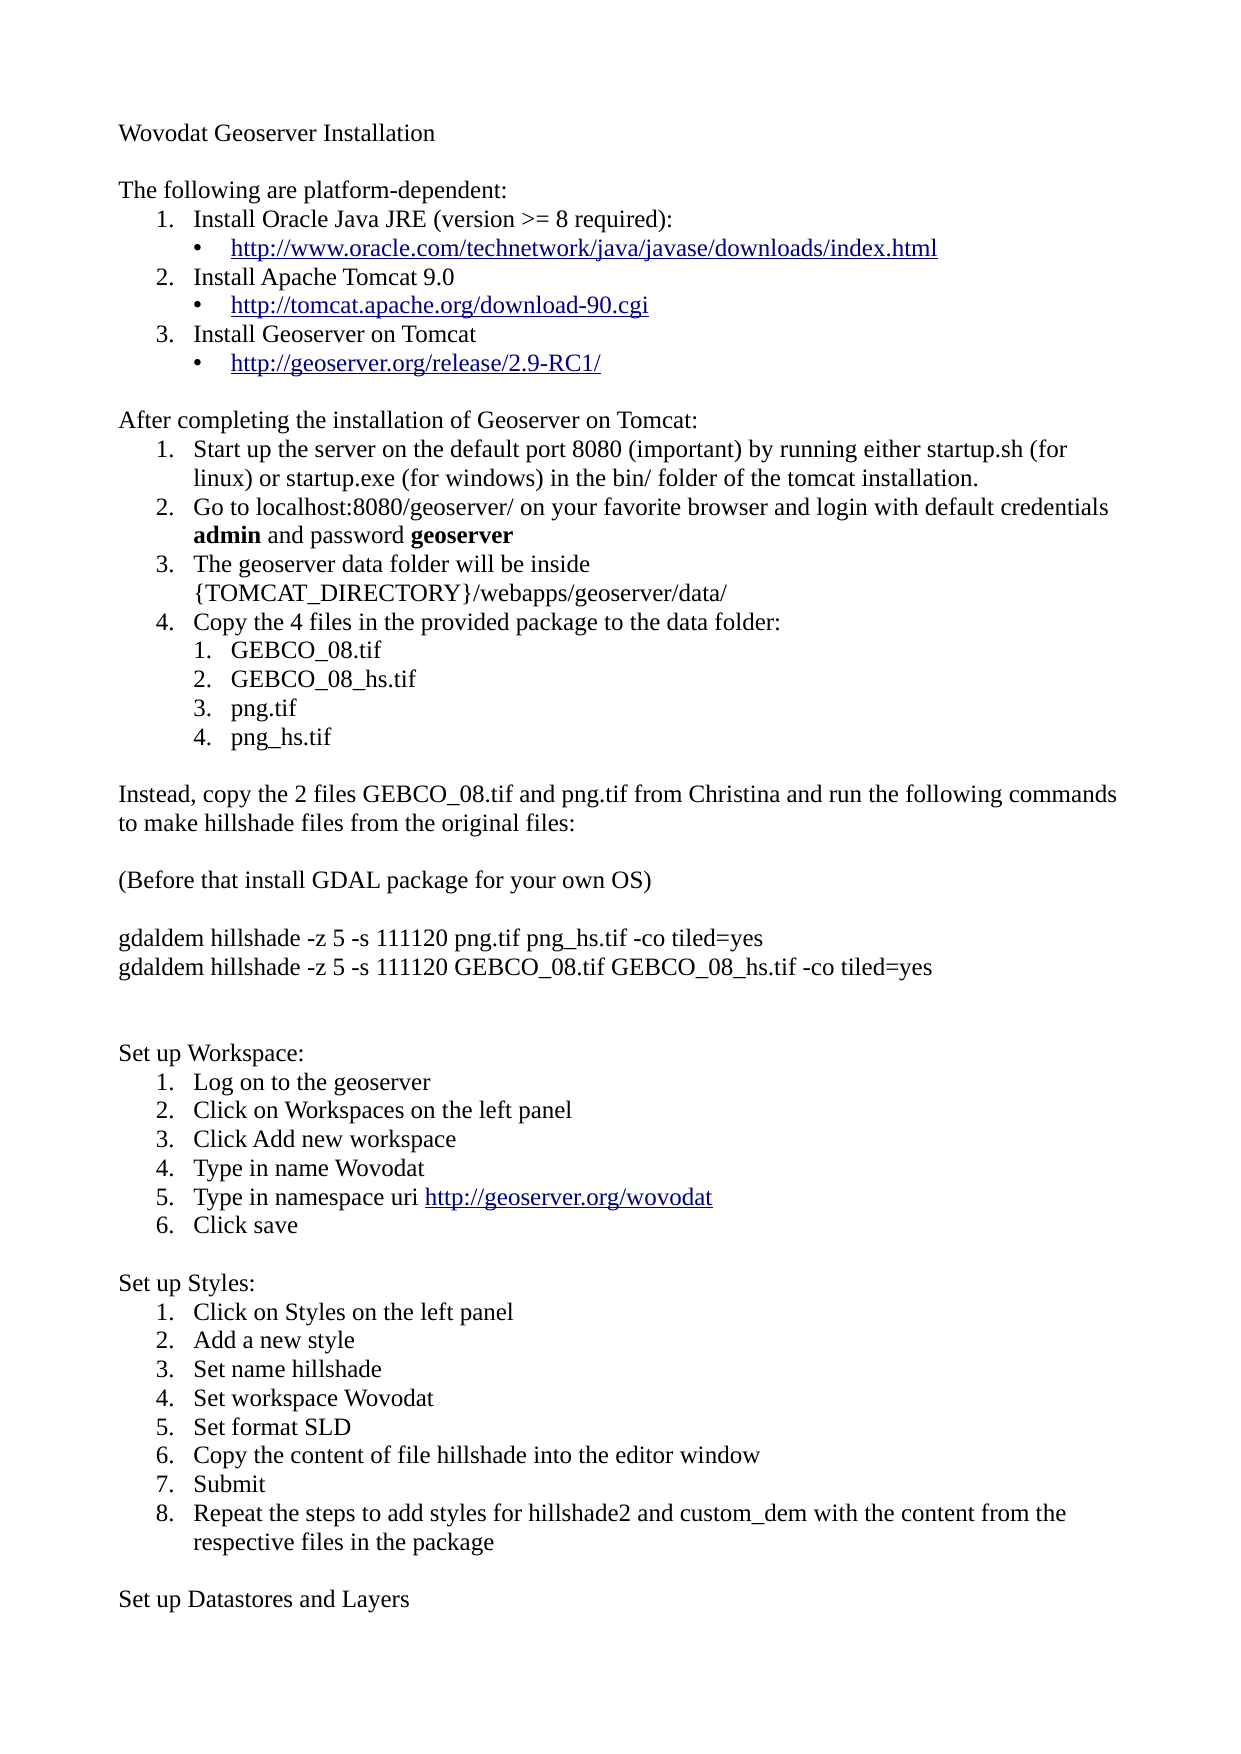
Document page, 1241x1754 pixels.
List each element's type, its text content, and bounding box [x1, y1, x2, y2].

list Log on to the geoserver [156, 1067, 1122, 1096]
list Set name hillshade [156, 1354, 1122, 1383]
text Wovodat Geoserver Installation [118, 118, 1122, 147]
list Copy the 4 files in the provided package to the data folder: [156, 607, 1122, 636]
list Install Oracle Java JRE (version >= 8 required): [156, 204, 1122, 233]
list GEBCO_08_hs.tif [193, 664, 1122, 693]
text gdaldem hillshade -z 5 -s 111120 GEBCO_08.tif GEBCO_08_hs.tif -co tiled=yes [118, 952, 1122, 981]
text Set up Styles: [118, 1268, 1122, 1297]
list Repeat the steps to add styles for hillshade2 and custom_dem with the content from the respective files in the package [156, 1498, 1122, 1556]
list Start up the server on the default port 8080 (important) by running either startup.sh (for linux) or startup.exe (for windows) in the bin/ folder of the tomcat installation. [156, 434, 1122, 492]
text gdaldem hillshade -z 5 -s 111120 png.tif png_hs.tif -co tiled=yes [118, 923, 1122, 952]
list Install Geoserver on Tomcat [156, 319, 1122, 348]
list Click save [156, 1211, 1122, 1239]
list Install Apache Tomcat 9.0 [156, 262, 1122, 291]
text (Before that install GDAL package for your own OS) [118, 866, 1122, 894]
list Click on Workspaces on the left panel [156, 1096, 1122, 1124]
list http://geoserver.org/release/2.9-RC1/ [193, 348, 1122, 377]
text Set up Datastores and Layers [118, 1584, 1122, 1613]
list The geoserver data folder will be inside {TOMCAT_DIRECTORY}/webapps/geoserver/data/ [156, 549, 1122, 607]
list Go to localhost:8080/geoserver/ on your favorite browser and login with default credentials admin and password geoserver [156, 492, 1122, 549]
list Set workspace Wovodat [156, 1383, 1122, 1412]
list GEBCO_08.tif [193, 636, 1122, 664]
list png.tif [193, 693, 1122, 722]
list Type in name Wovodat [156, 1153, 1122, 1182]
text After completing the installation of Geoserver on Tomcat: [118, 406, 1122, 434]
list Click on Styles on the left panel [156, 1297, 1122, 1326]
list Submit [156, 1469, 1122, 1498]
list http://tomcat.apache.org/download-90.cgi [193, 291, 1122, 319]
list Add a new style [156, 1326, 1122, 1354]
list Set format SLD [156, 1412, 1122, 1441]
text Instead, copy the 2 files GEBCO_08.tif and png.tif from Christina and run the following commands to make hillshade files from the original files: [118, 779, 1122, 837]
list Click Add new workspace [156, 1124, 1122, 1153]
text The following are platform-dependent: [118, 176, 1122, 204]
list Type in namespace uri http://geoserver.org/wovodat [156, 1182, 1122, 1211]
text Set up Workspace: [118, 1038, 1122, 1067]
list png_hs.tif [193, 722, 1122, 751]
list Copy the content of file hillshade into the editor window [156, 1441, 1122, 1469]
list http://www.oracle.com/technetwork/java/javase/downloads/index.html [193, 233, 1122, 262]
